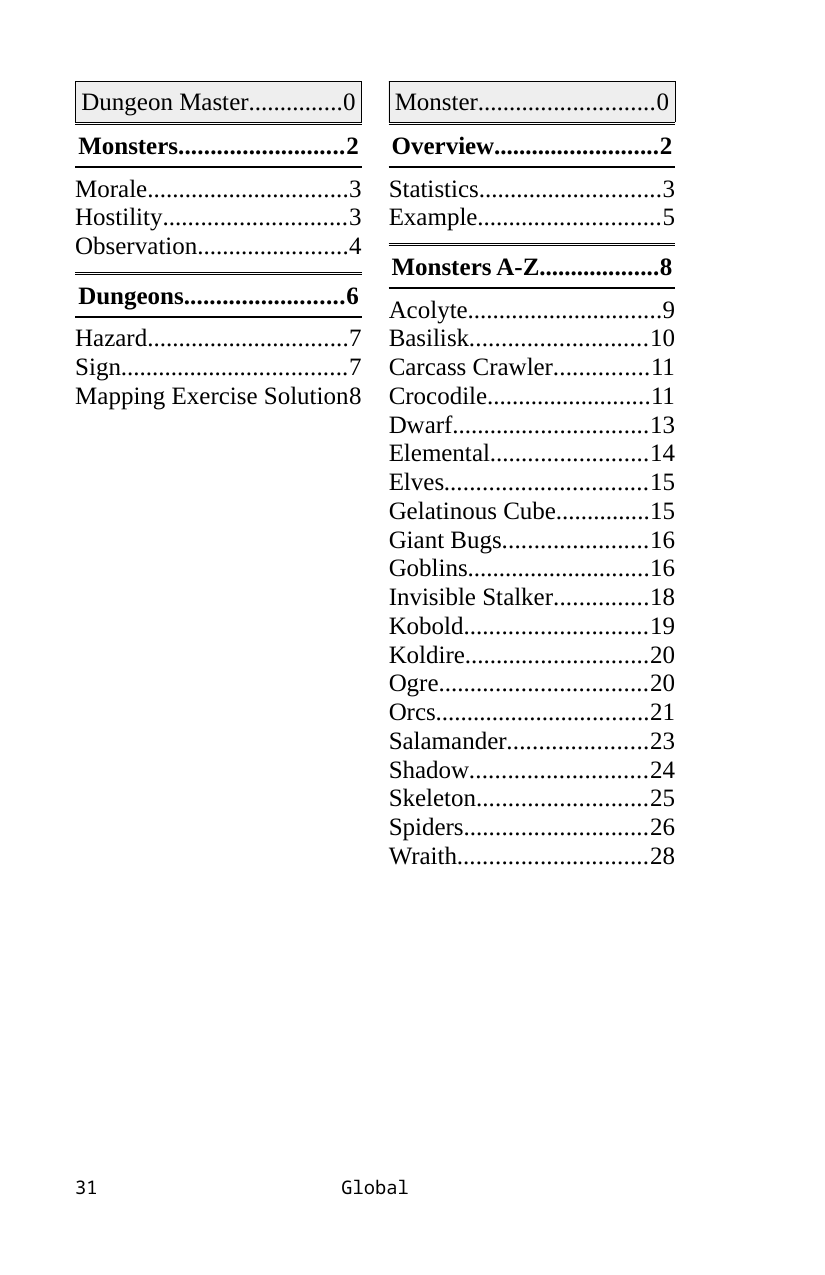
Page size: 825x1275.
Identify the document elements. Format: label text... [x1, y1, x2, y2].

text Monsters 2 [75, 125, 362, 160]
text Gelatinous Cube 15 [388, 496, 675, 525]
text Carcass Crawler 11 [388, 352, 675, 381]
text Shadow 24 [388, 755, 675, 783]
text Wraith 28 [388, 833, 675, 879]
text Orcs 21 [388, 697, 675, 726]
text Monster 0 [390, 82, 675, 122]
text Spiders 26 [388, 812, 675, 833]
text Skeleton 25 [388, 783, 675, 812]
text Statistics 3 [388, 167, 675, 195]
text Sign 7 [75, 352, 362, 373]
text Elemental 14 [388, 438, 675, 467]
text Hazard 7 [75, 318, 362, 352]
text Hostility 3 [75, 202, 362, 224]
text Observation 4 [75, 224, 362, 269]
text Acolyte 9 [388, 288, 675, 323]
text Example 5 [388, 195, 675, 240]
text Dungeons 6 [75, 275, 362, 310]
text Overview 2 [388, 125, 675, 160]
text Goblins 16 [388, 553, 675, 582]
text Dungeon Master 0 [76, 82, 361, 122]
text Basilisk 10 [388, 323, 675, 352]
text Dwarf 13 [388, 410, 675, 438]
text Giant Bugs 16 [388, 525, 675, 553]
text Elves 15 [388, 467, 675, 496]
text Ogre 20 [388, 668, 675, 697]
text Salamander 23 [388, 726, 675, 755]
text Monsters A-Z 8 [388, 246, 675, 281]
text Invisible Stalker 18 [388, 582, 675, 611]
text Kobold 19 [388, 611, 675, 640]
text Morale 3 [75, 168, 362, 202]
text Mapping Exercise Solution 8 [75, 373, 362, 419]
text Koldire 20 [388, 640, 675, 668]
text Crocodile 11 [388, 381, 675, 410]
